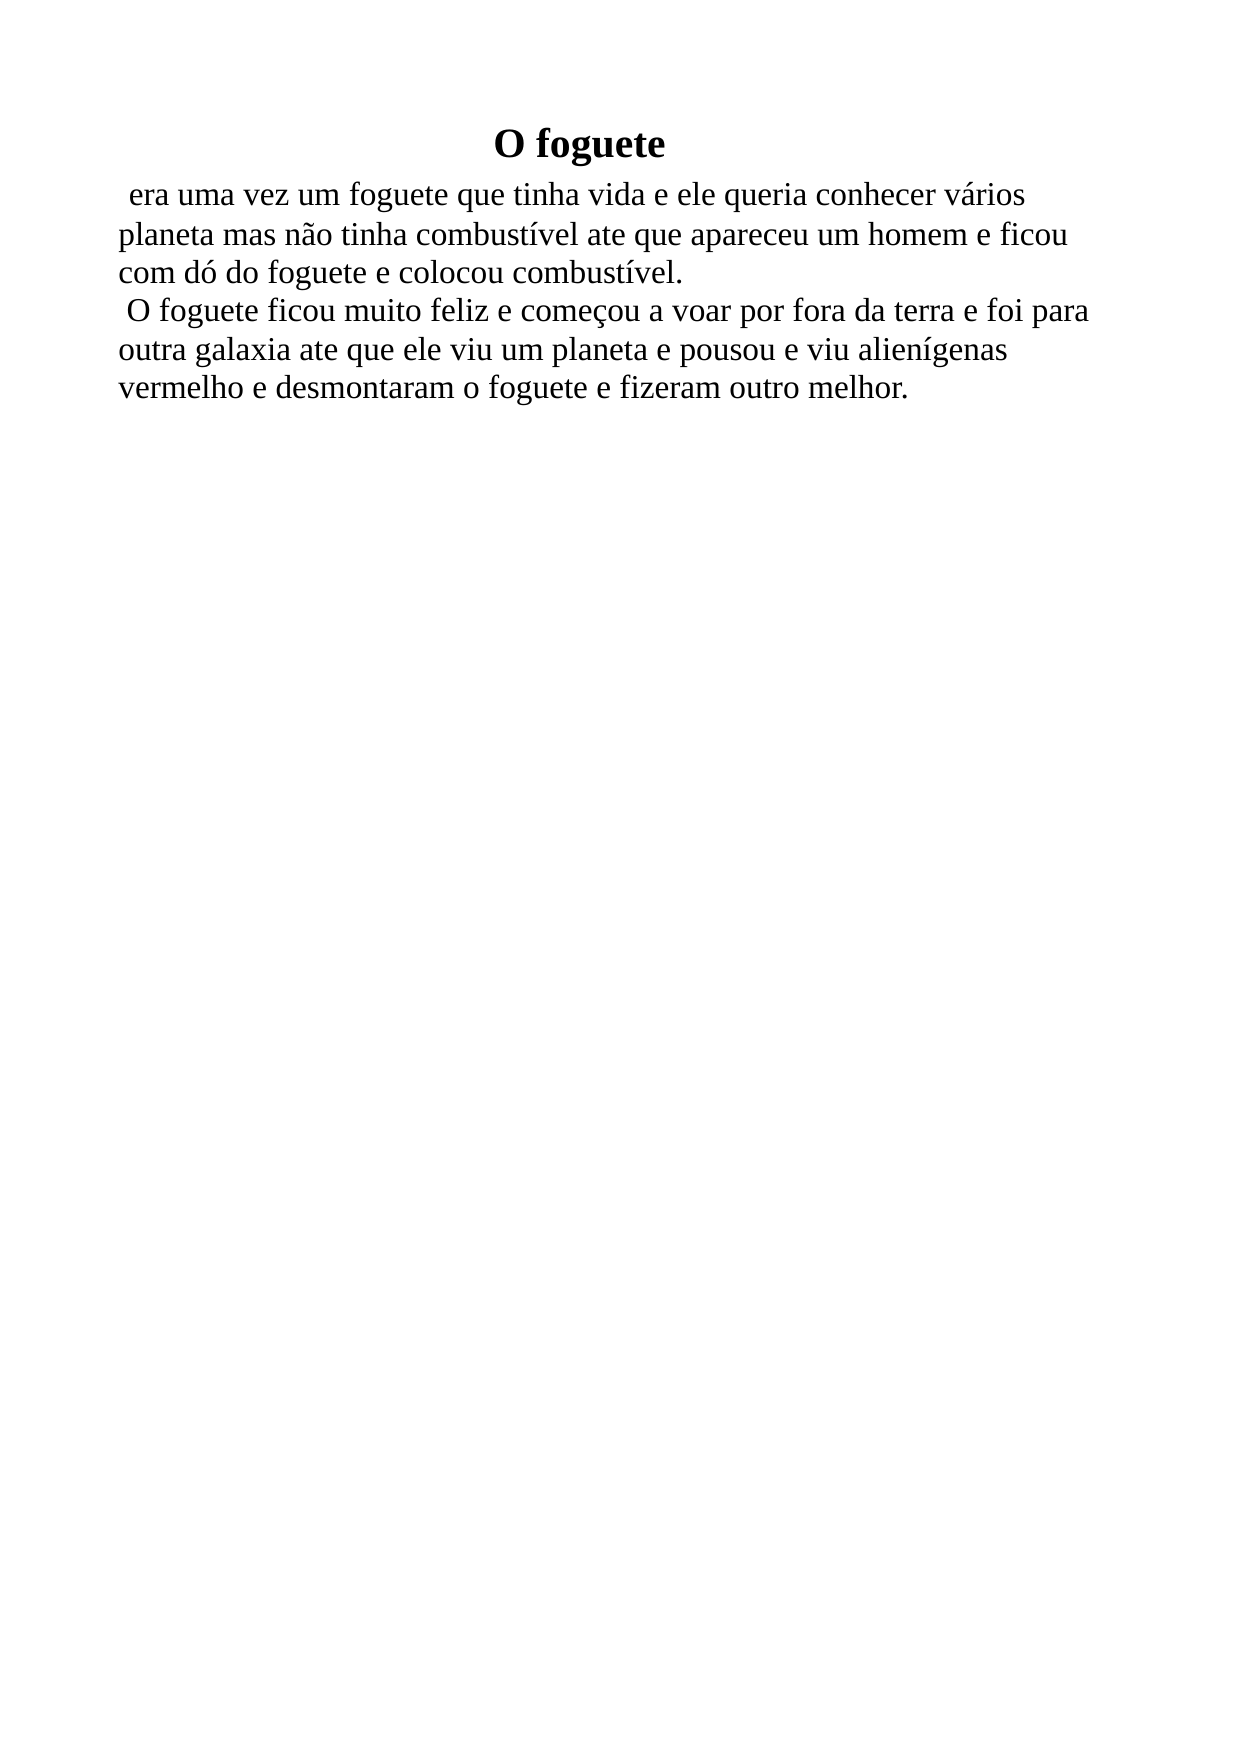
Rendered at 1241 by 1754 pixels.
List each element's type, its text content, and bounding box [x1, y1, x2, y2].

text O foguete ficou muito feliz e começou a voar por fora da terra e foi para outra galaxia ate que ele viu um planeta e pousou e viu alienígenas vermelho e desmontaram o foguete e fizeram outro melhor. [118, 291, 1122, 406]
text era uma vez um foguete que tinha vida e ele queria conhecer vários planeta mas não tinha combustível ate que apareceu um homem e ficou com dó do foguete e colocou combustível. [118, 166, 1122, 291]
text O foguete [118, 118, 1122, 166]
